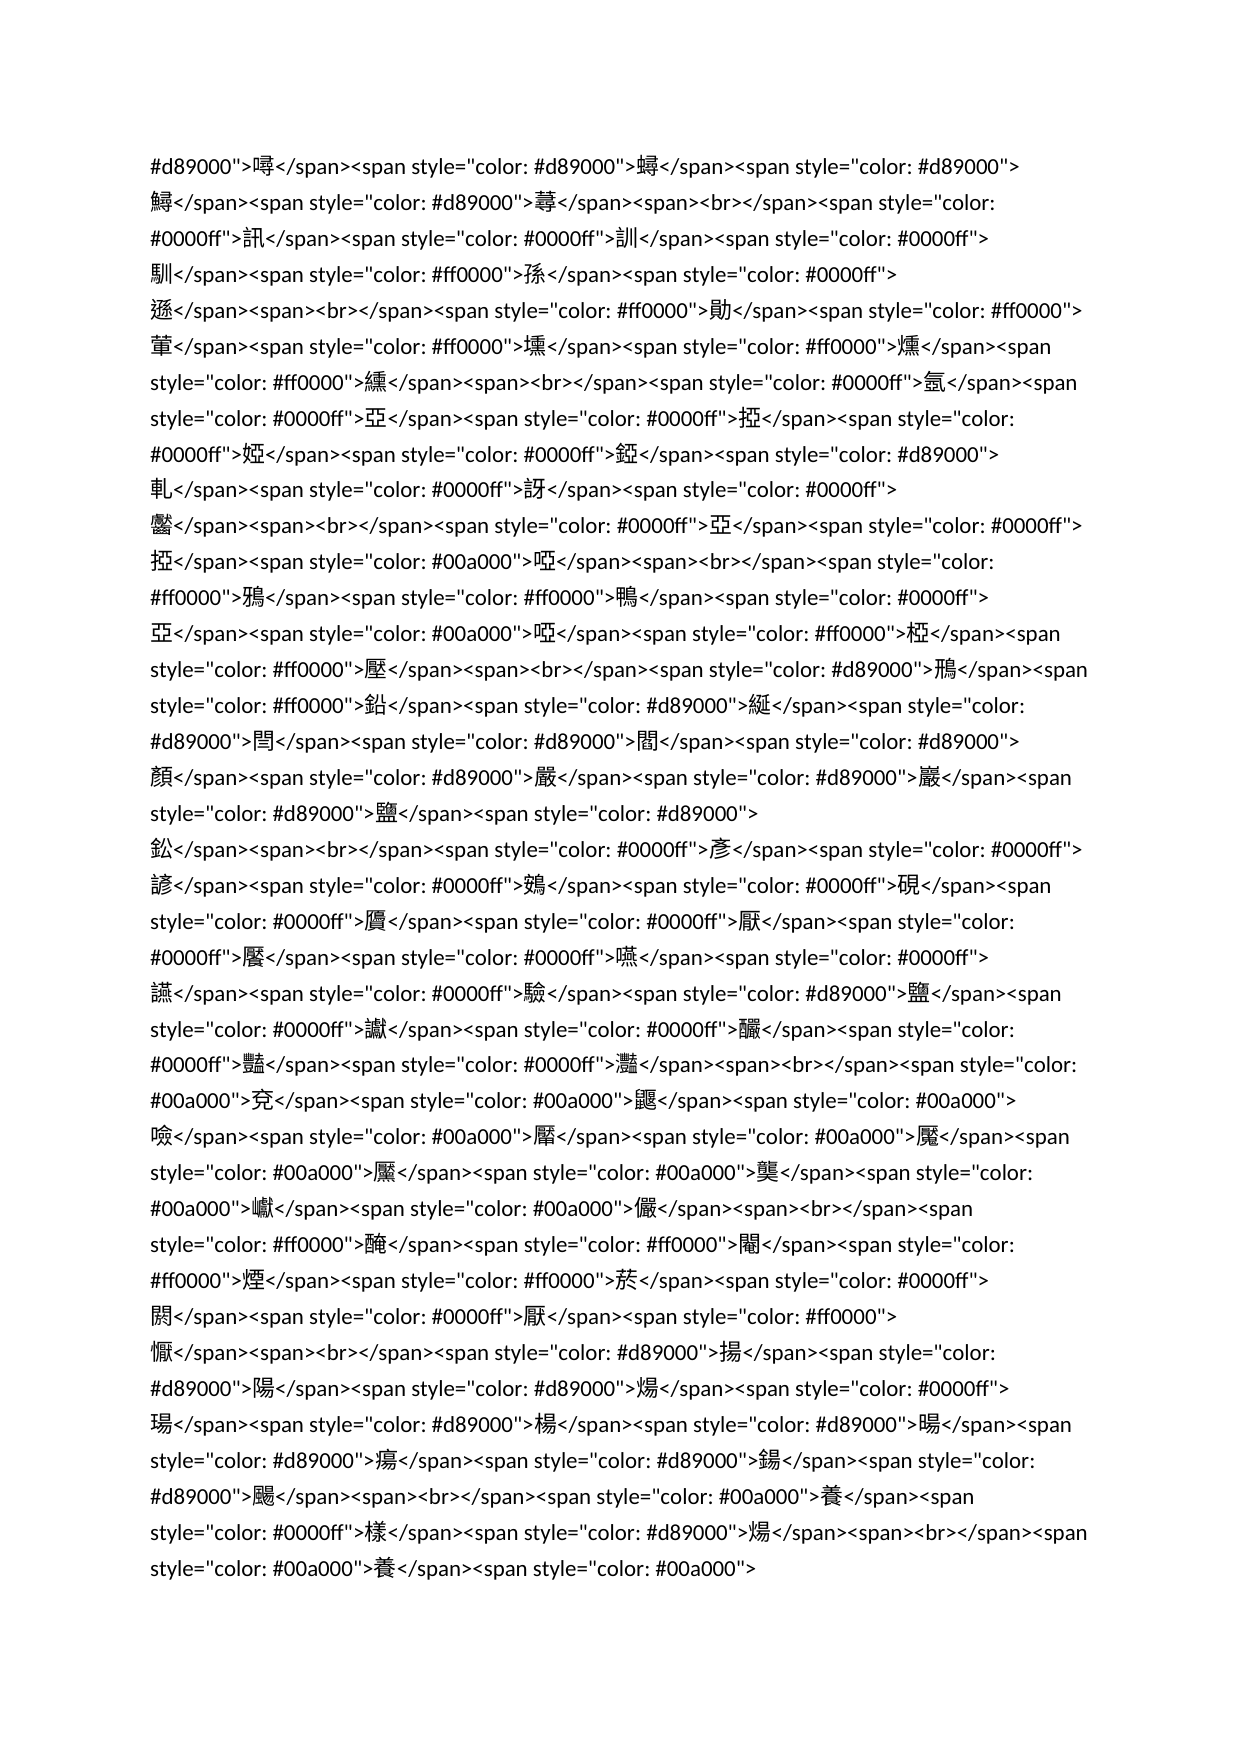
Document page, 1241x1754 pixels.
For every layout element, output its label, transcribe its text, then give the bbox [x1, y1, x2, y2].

text #d89000">噚</span><span style="color: #d89000">蟳</span><span style="color: #d89000">鱘</span><span style="color: #d89000">蕁</span><span><br></span><span style="color: #0000ff">訊</span><span style="color: #0000ff">訓</span><span style="color: #0000ff">馴</span><span style="color: #ff0000">孫</span><span style="color: #0000ff">遜</span><span><br></span><span style="color: #ff0000">勛</span><span style="color: #ff0000">葷</span><span style="color: #ff0000">壎</span><span style="color: #ff0000">燻</span><span style="color: #ff0000">纁</span><span><br></span><span style="color: #0000ff">氬</span><span style="color: #0000ff">亞</span><span style="color: #0000ff">掗</span><span style="color: #0000ff">婭</span><span style="color: #0000ff">錏</span><span style="color: #d89000">軋</span><span style="color: #0000ff">訝</span><span style="color: #0000ff">齾</span><span><br></span><span style="color: #0000ff">亞</span><span style="color: #0000ff">掗</span><span style="color: #00a000">啞</span><span><br></span><span style="color: #ff0000">鴉</span><span style="color: #ff0000">鴨</span><span style="color: #0000ff">亞</span><span style="color: #00a000">啞</span><span style="color: #ff0000">椏</span><span style="color: #ff0000">壓</span><span><br></span><span style="color: #d89000">鳽</span><span style="color: #ff0000">鉛</span><span style="color: #d89000">綖</span><span style="color: #d89000">閆</span><span style="color: #d89000">閻</span><span style="color: #d89000">顏</span><span style="color: #d89000">嚴</span><span style="color: #d89000">巖</span><span style="color: #d89000">鹽</span><span style="color: #d89000">鈆</span><span><br></span><span style="color: #0000ff">彥</span><span style="color: #0000ff">諺</span><span style="color: #0000ff">鴳</span><span style="color: #0000ff">硯</span><span style="color: #0000ff">贗</span><span style="color: #0000ff">厭</span><span style="color: #0000ff">饜</span><span style="color: #0000ff">嚥</span><span style="color: #0000ff">讌</span><span style="color: #0000ff">驗</span><span style="color: #d89000">鹽</span><span style="color: #0000ff">讞</span><span style="color: #0000ff">釅</span><span style="color: #0000ff">豔</span><span style="color: #0000ff">灩</span><span><br></span><span style="color: #00a000">兗</span><span style="color: #00a000">鼴</span><span style="color: #00a000">噞</span><span style="color: #00a000">厴</span><span style="color: #00a000">魘</span><span style="color: #00a000">黶</span><span style="color: #00a000">龑</span><span style="color: #00a000">巘</span><span style="color: #00a000">儼</span><span><br></span><span style="color: #ff0000">醃</span><span style="color: #ff0000">閹</span><span style="color: #ff0000">煙</span><span style="color: #ff0000">菸</span><span style="color: #0000ff">閼</span><span style="color: #0000ff">厭</span><span style="color: #ff0000">懨</span><span><br></span><span style="color: #d89000">揚</span><span style="color: #d89000">陽</span><span style="color: #d89000">煬</span><span style="color: #0000ff">瑒</span><span style="color: #d89000">楊</span><span style="color: #d89000">暘</span><span style="color: #d89000">瘍</span><span style="color: #d89000">鍚</span><span style="color: #d89000">颺</span><span><br></span><span style="color: #00a000">養</span><span style="color: #0000ff">樣</span><span style="color: #d89000">煬</span><span><br></span><span style="color: #00a000">養</span><span style="color: #00a000"> [150, 150, 1090, 1583]
